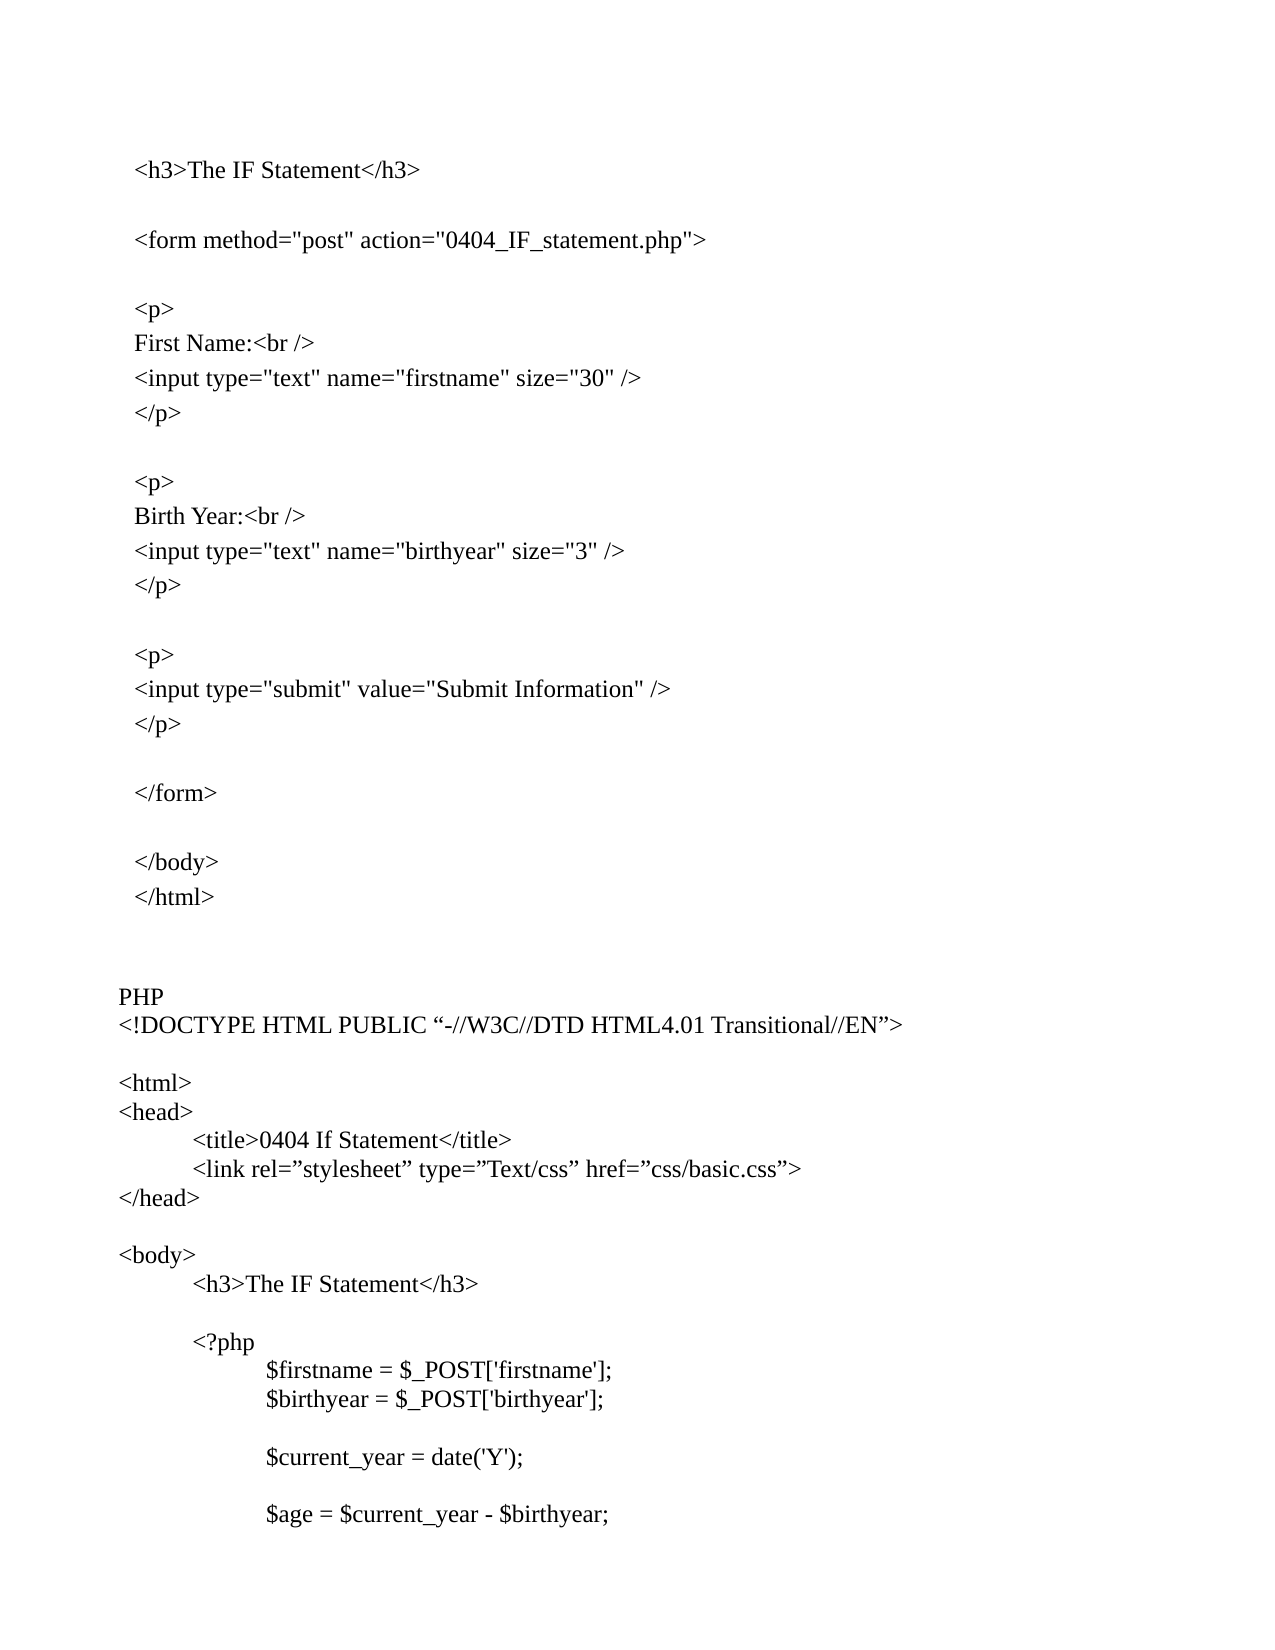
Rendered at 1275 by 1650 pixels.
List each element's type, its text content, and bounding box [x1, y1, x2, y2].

table_cell First Name:<br /> [131, 326, 928, 360]
table_cell [131, 810, 928, 844]
table_cell <input type="submit" value="Submit Information" /> [131, 671, 928, 706]
text <title>0404 If Statement</title> [118, 1125, 1157, 1154]
table_cell [118, 429, 131, 464]
table_cell [118, 810, 131, 844]
table_cell </html> [131, 879, 928, 913]
text $firstname = $_POST['firstname']; [118, 1355, 1157, 1384]
table_cell [131, 256, 928, 291]
table_cell [118, 153, 131, 187]
table_cell [118, 222, 131, 256]
text <?php [118, 1327, 1157, 1355]
text <!DOCTYPE HTML PUBLIC “-//W3C//DTD HTML4.01 Transitional//EN”> [118, 1010, 1157, 1039]
table_cell <p> [131, 291, 928, 326]
text $age = $current_year - $birthyear; [118, 1499, 1157, 1528]
table_cell <p> [131, 464, 928, 498]
table_cell [118, 637, 131, 671]
text <html> [118, 1068, 1157, 1097]
table_cell [131, 118, 928, 153]
table_cell [118, 844, 131, 879]
table_cell <input type="text" name="firstname" size="30" /> [131, 360, 928, 395]
table_cell <input type="text" name="birthyear" size="3" /> [131, 533, 928, 568]
table_cell </form> [131, 775, 928, 810]
table_cell [118, 602, 131, 637]
table_cell <p> [131, 637, 928, 671]
text <link rel=”stylesheet” type=”Text/css” href=”css/basic.css”> [118, 1154, 1157, 1183]
table_cell [118, 187, 131, 222]
table_cell Birth Year:<br /> [131, 499, 928, 533]
text $current_year = date('Y'); [118, 1442, 1157, 1470]
table_cell <form method="post" action="0404_IF_statement.php"> [131, 222, 928, 256]
table_cell [131, 429, 928, 464]
table_cell [118, 499, 131, 533]
table_cell [118, 706, 131, 741]
table_cell [118, 533, 131, 568]
table_cell [131, 602, 928, 637]
table_cell [118, 741, 131, 775]
table_cell [131, 914, 928, 924]
text <body> [118, 1240, 1157, 1269]
text <head> [118, 1097, 1157, 1125]
table_cell [118, 326, 131, 360]
text PHP [118, 982, 1157, 1010]
table_cell [118, 914, 131, 924]
table_cell <h3>The IF Statement</h3> [131, 153, 928, 187]
table_cell </p> [131, 395, 928, 429]
table_cell </body> [131, 844, 928, 879]
text <h3>The IF Statement</h3> [118, 1269, 1157, 1298]
table_cell [118, 118, 131, 153]
table_cell [118, 360, 131, 395]
text $birthyear = $_POST['birthyear']; [118, 1384, 1157, 1413]
table_cell [118, 395, 131, 429]
table_cell [118, 879, 131, 913]
table_cell [118, 568, 131, 602]
table_cell </p> [131, 706, 928, 741]
table_cell </p> [131, 568, 928, 602]
table_cell [118, 775, 131, 810]
table_cell [131, 741, 928, 775]
table_cell [118, 464, 131, 498]
text </head> [118, 1183, 1157, 1212]
table_cell [118, 671, 131, 706]
table_cell [118, 256, 131, 291]
table_cell [118, 291, 131, 326]
table_cell [131, 187, 928, 222]
